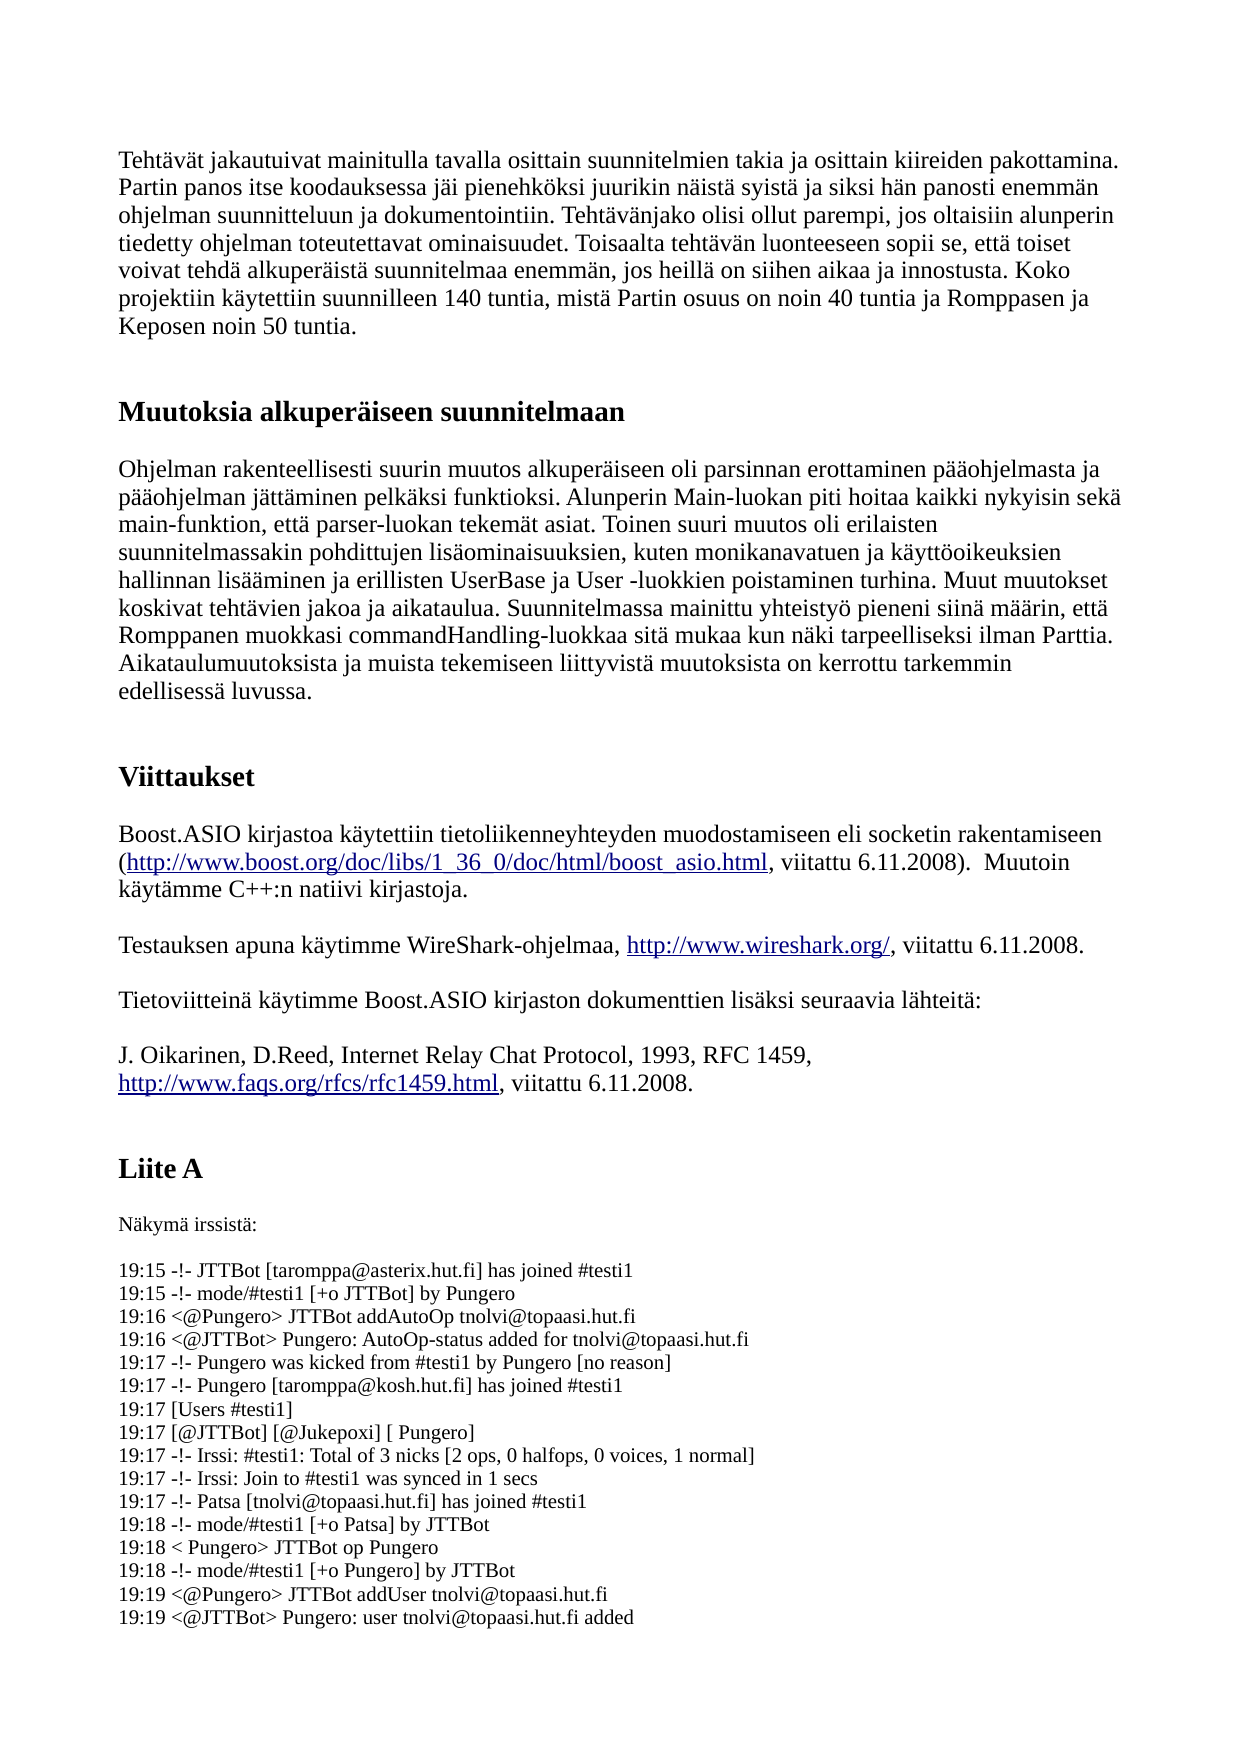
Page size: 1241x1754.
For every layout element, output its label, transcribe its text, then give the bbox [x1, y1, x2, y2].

text 19:16 <@Pungero> JTTBot addAutoOp tnolvi@topaasi.hut.fi [118, 1305, 1122, 1328]
text 19:18 -!- mode/#testi1 [+o Patsa] by JTTBot [118, 1513, 1122, 1536]
text 19:19 <@Pungero> JTTBot addUser tnolvi@topaasi.hut.fi [118, 1582, 1122, 1606]
text Liite A [118, 1152, 1122, 1185]
text 19:15 -!- JTTBot [taromppa@asterix.hut.fi] has joined #testi1 [118, 1259, 1122, 1282]
text Ohjelman rakenteellisesti suurin muutos alkuperäiseen oli parsinnan erottaminen pääohjelmasta ja pääohjelman jättäminen pelkäksi funktioksi. Alunperin Main-luokan piti hoitaa kaikki nykyisin sekä main-funktion, että parser-luokan tekemät asiat. Toinen suuri muutos oli erilaisten suunnitelmassakin pohdittujen lisäominaisuuksien, kuten monikanavatuen ja käyttöoikeuksien hallinnan lisääminen ja erillisten UserBase ja User -luokkien poistaminen turhina. Muut muutokset koskivat tehtävien jakoa ja aikataulua. Suunnitelmassa mainittu yhteistyö pieneni siinä määrin, että Romppanen muokkasi commandHandling-luokkaa sitä mukaa kun näki tarpeelliseksi ilman Parttia. Aikataulumuutoksista ja muista tekemiseen liittyvistä muutoksista on kerrottu tarkemmin edellisessä luvussa. [118, 455, 1122, 704]
text 19:17 -!- Patsa [tnolvi@topaasi.hut.fi] has joined #testi1 [118, 1490, 1122, 1513]
text Tietoviitteinä käytimme Boost.ASIO kirjaston dokumenttien lisäksi seuraavia lähteitä: [118, 986, 1122, 1014]
text 19:17 -!- Irssi: Join to #testi1 was synced in 1 secs [118, 1467, 1122, 1490]
text 19:17 -!- Pungero [taromppa@kosh.hut.fi] has joined #testi1 [118, 1374, 1122, 1397]
text 19:17 [Users #testi1] [118, 1397, 1122, 1421]
text 19:19 <@JTTBot> Pungero: user tnolvi@topaasi.hut.fi added [118, 1606, 1122, 1629]
text 19:17 -!- Pungero was kicked from #testi1 by Pungero [no reason] [118, 1351, 1122, 1374]
text Näkymä irssistä: [118, 1212, 1122, 1236]
text 19:18 -!- mode/#testi1 [+o Pungero] by JTTBot [118, 1559, 1122, 1582]
text Muutoksia alkuperäiseen suunnitelmaan [118, 395, 1122, 427]
text 19:17 -!- Irssi: #testi1: Total of 3 nicks [2 ops, 0 halfops, 0 voices, 1 normal] [118, 1444, 1122, 1467]
text J. Oikarinen, D.Reed, Internet Relay Chat Protocol, 1993, RFC 1459, http://www.faqs.org/rfcs/rfc1459.html, viitattu 6.11.2008. [118, 1042, 1122, 1097]
text 19:16 <@JTTBot> Pungero: AutoOp-status added for tnolvi@topaasi.hut.fi [118, 1328, 1122, 1351]
text Boost.ASIO kirjastoa käytettiin tietoliikenneyhteyden muodostamiseen eli socketin rakentamiseen (http://www.boost.org/doc/libs/1_36_0/doc/html/boost_asio.html, viitattu 6.11.2008). Muutoin käytämme C++:n natiivi kirjastoja. [118, 820, 1122, 903]
text 19:17 [@JTTBot] [@Jukepoxi] [ Pungero] [118, 1421, 1122, 1444]
text Testauksen apuna käytimme WireShark-ohjelmaa, http://www.wireshark.org/, viitattu 6.11.2008. [118, 931, 1122, 958]
text 19:15 -!- mode/#testi1 [+o JTTBot] by Pungero [118, 1282, 1122, 1305]
text 19:18 < Pungero> JTTBot op Pungero [118, 1536, 1122, 1559]
text Tehtävät jakautuivat mainitulla tavalla osittain suunnitelmien takia ja osittain kiireiden pakottamina. Partin panos itse koodauksessa jäi pienehköksi juurikin näistä syistä ja siksi hän panosti enemmän ohjelman suunnitteluun ja dokumentointiin. Tehtävänjako olisi ollut parempi, jos oltaisiin alunperin tiedetty ohjelman toteutettavat ominaisuudet. Toisaalta tehtävän luonteeseen sopii se, että toiset voivat tehdä alkuperäistä suunnitelmaa enemmän, jos heillä on siihen aikaa ja innostusta. Koko projektiin käytettiin suunnilleen 140 tuntia, mistä Partin osuus on noin 40 tuntia ja Romppasen ja Keposen noin 50 tuntia. [118, 146, 1122, 340]
text Viittaukset [118, 760, 1122, 792]
